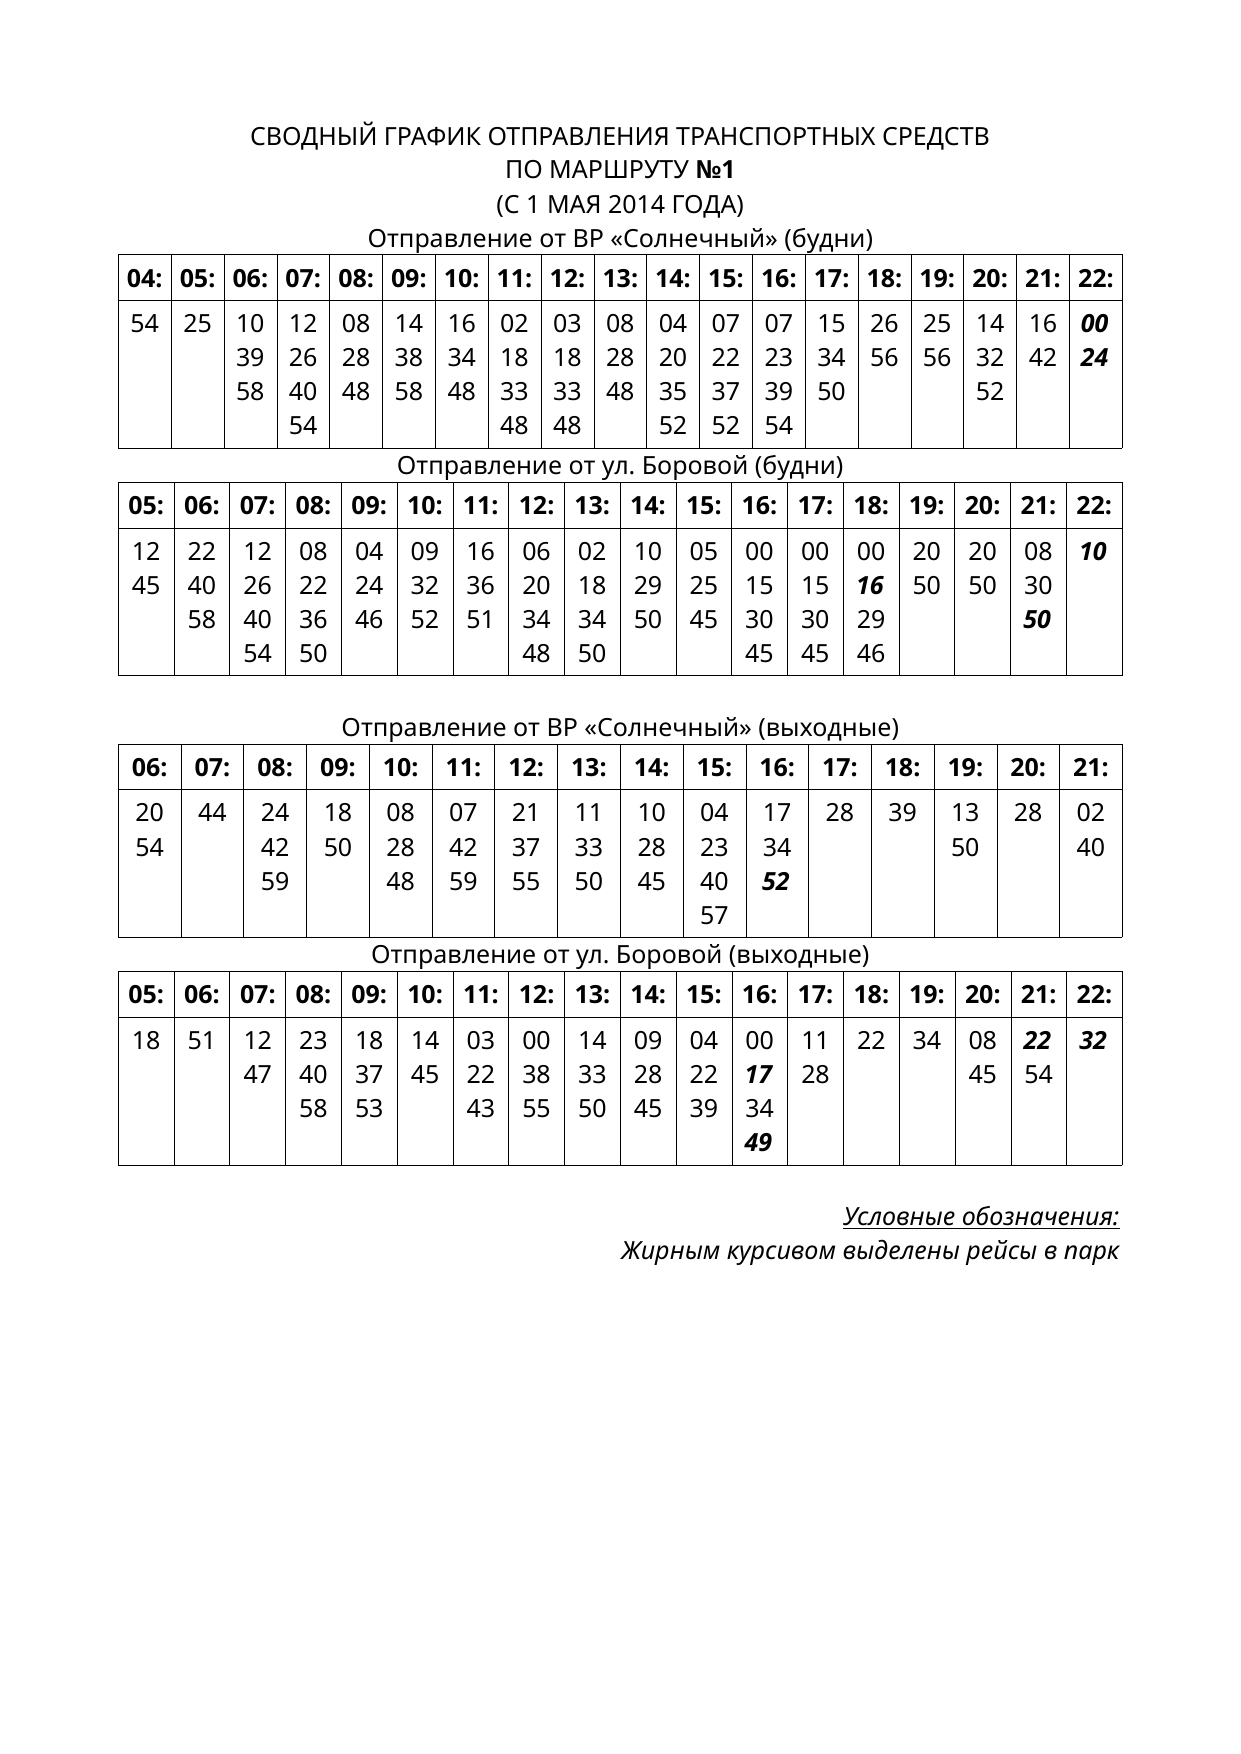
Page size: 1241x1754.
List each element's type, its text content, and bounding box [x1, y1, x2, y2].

table_header 17: [806, 255, 858, 300]
table_header 09: [342, 483, 397, 528]
table_cell 00 16 29 46 [844, 529, 899, 675]
text (С 1 МАЯ 2014 ГОДА) [118, 186, 1122, 220]
table_header 07: [230, 483, 285, 528]
text Отправление от ВР «Солнечный» (будни) [118, 220, 1122, 254]
table_header 08: [286, 483, 341, 528]
table_cell 04 24 46 [342, 529, 397, 675]
table_cell 15 34 50 [806, 301, 858, 448]
table_header 22: [1070, 255, 1122, 300]
table_cell 08 30 50 [1011, 529, 1066, 675]
table_header 06: [225, 255, 277, 300]
text ПО МАРШРУТУ №1 [118, 152, 1122, 186]
table_cell 22 [844, 1018, 899, 1165]
table_header 10: [436, 255, 488, 300]
table_cell 10 39 58 [225, 301, 277, 448]
table_header 15: [677, 972, 732, 1017]
table_cell 00 38 55 [509, 1018, 564, 1165]
table_cell 16 34 48 [436, 301, 488, 448]
table_cell 07 22 37 52 [700, 301, 752, 448]
table_header 19: [935, 745, 997, 789]
table_header 11: [454, 483, 508, 528]
table_header 19: [912, 255, 963, 300]
table_cell 18 50 [307, 790, 369, 937]
table_header 04: [119, 255, 171, 300]
table_cell 32 [1067, 1018, 1122, 1165]
table_cell 09 28 45 [621, 1018, 676, 1165]
table_cell 14 32 52 [964, 301, 1016, 448]
table_header 10: [398, 483, 453, 528]
table_header 11: [454, 972, 508, 1017]
table_cell 12 47 [230, 1018, 285, 1165]
table_header 09: [383, 255, 435, 300]
table_header 07: [182, 745, 243, 789]
table_cell 04 20 35 52 [647, 301, 699, 448]
table_cell 12 45 [119, 529, 174, 675]
table_header 16: [733, 972, 787, 1017]
table_cell 11 33 50 [558, 790, 620, 937]
table_cell 08 22 36 50 [286, 529, 341, 675]
table_cell 14 33 50 [565, 1018, 620, 1165]
table_cell 18 37 53 [342, 1018, 397, 1165]
table_cell 20 50 [955, 529, 1010, 675]
table_cell 10 29 50 [621, 529, 676, 675]
table_cell 05 25 45 [677, 529, 731, 675]
table_cell 14 38 58 [383, 301, 435, 448]
table_cell 08 28 48 [370, 790, 432, 937]
table_header 09: [307, 745, 369, 789]
table_cell 02 18 34 50 [565, 529, 620, 675]
table_cell 28 [998, 790, 1059, 937]
table_cell 03 22 43 [454, 1018, 508, 1165]
table_header 15: [677, 483, 731, 528]
table_header 14: [621, 745, 683, 789]
table_cell 16 42 [1017, 301, 1069, 448]
table_header 12: [509, 972, 564, 1017]
table_header 15: [684, 745, 746, 789]
table_cell 14 45 [398, 1018, 453, 1165]
table_cell 09 32 52 [398, 529, 453, 675]
table_cell 07 23 39 54 [753, 301, 805, 448]
table_cell 54 [119, 301, 171, 448]
table_header 16: [732, 483, 787, 528]
text Условные обозначения: [118, 1199, 1122, 1233]
table_header 06: [175, 483, 229, 528]
table_header 18: [872, 745, 934, 789]
table_cell 16 36 51 [454, 529, 508, 675]
table_header 14: [621, 972, 676, 1017]
table_header 06: [119, 745, 181, 789]
table_cell 00 15 30 45 [732, 529, 787, 675]
table_cell 03 18 33 48 [542, 301, 594, 448]
table_header 07: [230, 972, 285, 1017]
text Отправление от ул. Боровой (будни) [118, 449, 1122, 482]
table_header 07: [278, 255, 329, 300]
table_cell 24 42 59 [244, 790, 306, 937]
table_cell 25 56 [912, 301, 963, 448]
table_header 21: [1017, 255, 1069, 300]
table_cell 25 [172, 301, 224, 448]
table_header 19: [900, 483, 954, 528]
table_cell 08 28 48 [330, 301, 382, 448]
table_cell 02 18 33 48 [489, 301, 541, 448]
table_cell 12 26 40 54 [278, 301, 329, 448]
table_header 11: [489, 255, 541, 300]
text Жирным курсивом выделены рейсы в парк [118, 1233, 1122, 1267]
table_header 14: [621, 483, 676, 528]
table_header 13: [558, 745, 620, 789]
table_header 21: [1060, 745, 1122, 789]
table_header 05: [119, 972, 174, 1017]
table_cell 13 50 [935, 790, 997, 937]
table_cell 10 [1067, 529, 1122, 675]
table_header 20: [956, 972, 1011, 1017]
table_header 08: [330, 255, 382, 300]
table_header 08: [286, 972, 341, 1017]
table_header 06: [175, 972, 229, 1017]
table_cell 08 45 [956, 1018, 1011, 1165]
table_cell 02 40 [1060, 790, 1122, 937]
table_header 18: [844, 972, 899, 1017]
table_header 21: [1011, 483, 1066, 528]
table_cell 06 20 34 48 [509, 529, 564, 675]
table_cell 17 34 52 [747, 790, 808, 937]
table_header 22: [1067, 972, 1122, 1017]
table_cell 28 [809, 790, 871, 937]
table_cell 08 28 48 [595, 301, 646, 448]
table_cell 23 40 58 [286, 1018, 341, 1165]
table_cell 20 50 [900, 529, 954, 675]
table_cell 04 22 39 [677, 1018, 732, 1165]
table_header 21: [1012, 972, 1066, 1017]
table_cell 12 26 40 54 [230, 529, 285, 675]
text Отправление от ВР «Солнечный» (выходные) [118, 709, 1122, 744]
table_cell 44 [182, 790, 243, 937]
table_header 22: [1067, 483, 1122, 528]
table_header 17: [788, 972, 843, 1017]
table_header 12: [495, 745, 557, 789]
table_cell 18 [119, 1018, 174, 1165]
text СВОДНЫЙ ГРАФИК ОТПРАВЛЕНИЯ ТРАНСПОРТНЫХ СРЕДСТВ [118, 118, 1122, 152]
table_header 11: [433, 745, 494, 789]
table_header 20: [998, 745, 1059, 789]
table_cell 34 [900, 1018, 955, 1165]
table_header 10: [370, 745, 432, 789]
table_cell 11 28 [788, 1018, 843, 1165]
table_cell 26 56 [859, 301, 911, 448]
table_header 13: [595, 255, 646, 300]
table_header 14: [647, 255, 699, 300]
table_cell 04 23 40 57 [684, 790, 746, 937]
table_header 16: [747, 745, 808, 789]
table_header 09: [342, 972, 397, 1017]
table_header 17: [788, 483, 843, 528]
table_cell 10 28 45 [621, 790, 683, 937]
table_cell 51 [175, 1018, 229, 1165]
table_cell 21 37 55 [495, 790, 557, 937]
text Отправление от ул. Боровой (выходные) [118, 938, 1122, 971]
table_cell 20 54 [119, 790, 181, 937]
table_header 15: [700, 255, 752, 300]
table_header 20: [964, 255, 1016, 300]
table_header 12: [509, 483, 564, 528]
table_header 13: [565, 483, 620, 528]
table_header 16: [753, 255, 805, 300]
table_header 20: [955, 483, 1010, 528]
table_header 08: [244, 745, 306, 789]
table_header 12: [542, 255, 594, 300]
table_header 18: [844, 483, 899, 528]
table_cell 22 54 [1012, 1018, 1066, 1165]
table_header 19: [900, 972, 955, 1017]
table_cell 00 15 30 45 [788, 529, 843, 675]
table_header 13: [565, 972, 620, 1017]
table_cell 07 42 59 [433, 790, 494, 937]
table_header 05: [172, 255, 224, 300]
table_cell 00 17 34 49 [733, 1018, 787, 1165]
table_header 17: [809, 745, 871, 789]
table_cell 39 [872, 790, 934, 937]
table_header 05: [119, 483, 174, 528]
table_header 18: [859, 255, 911, 300]
table_cell 22 40 58 [175, 529, 229, 675]
table_header 10: [398, 972, 453, 1017]
table_cell 00 24 [1070, 301, 1122, 448]
